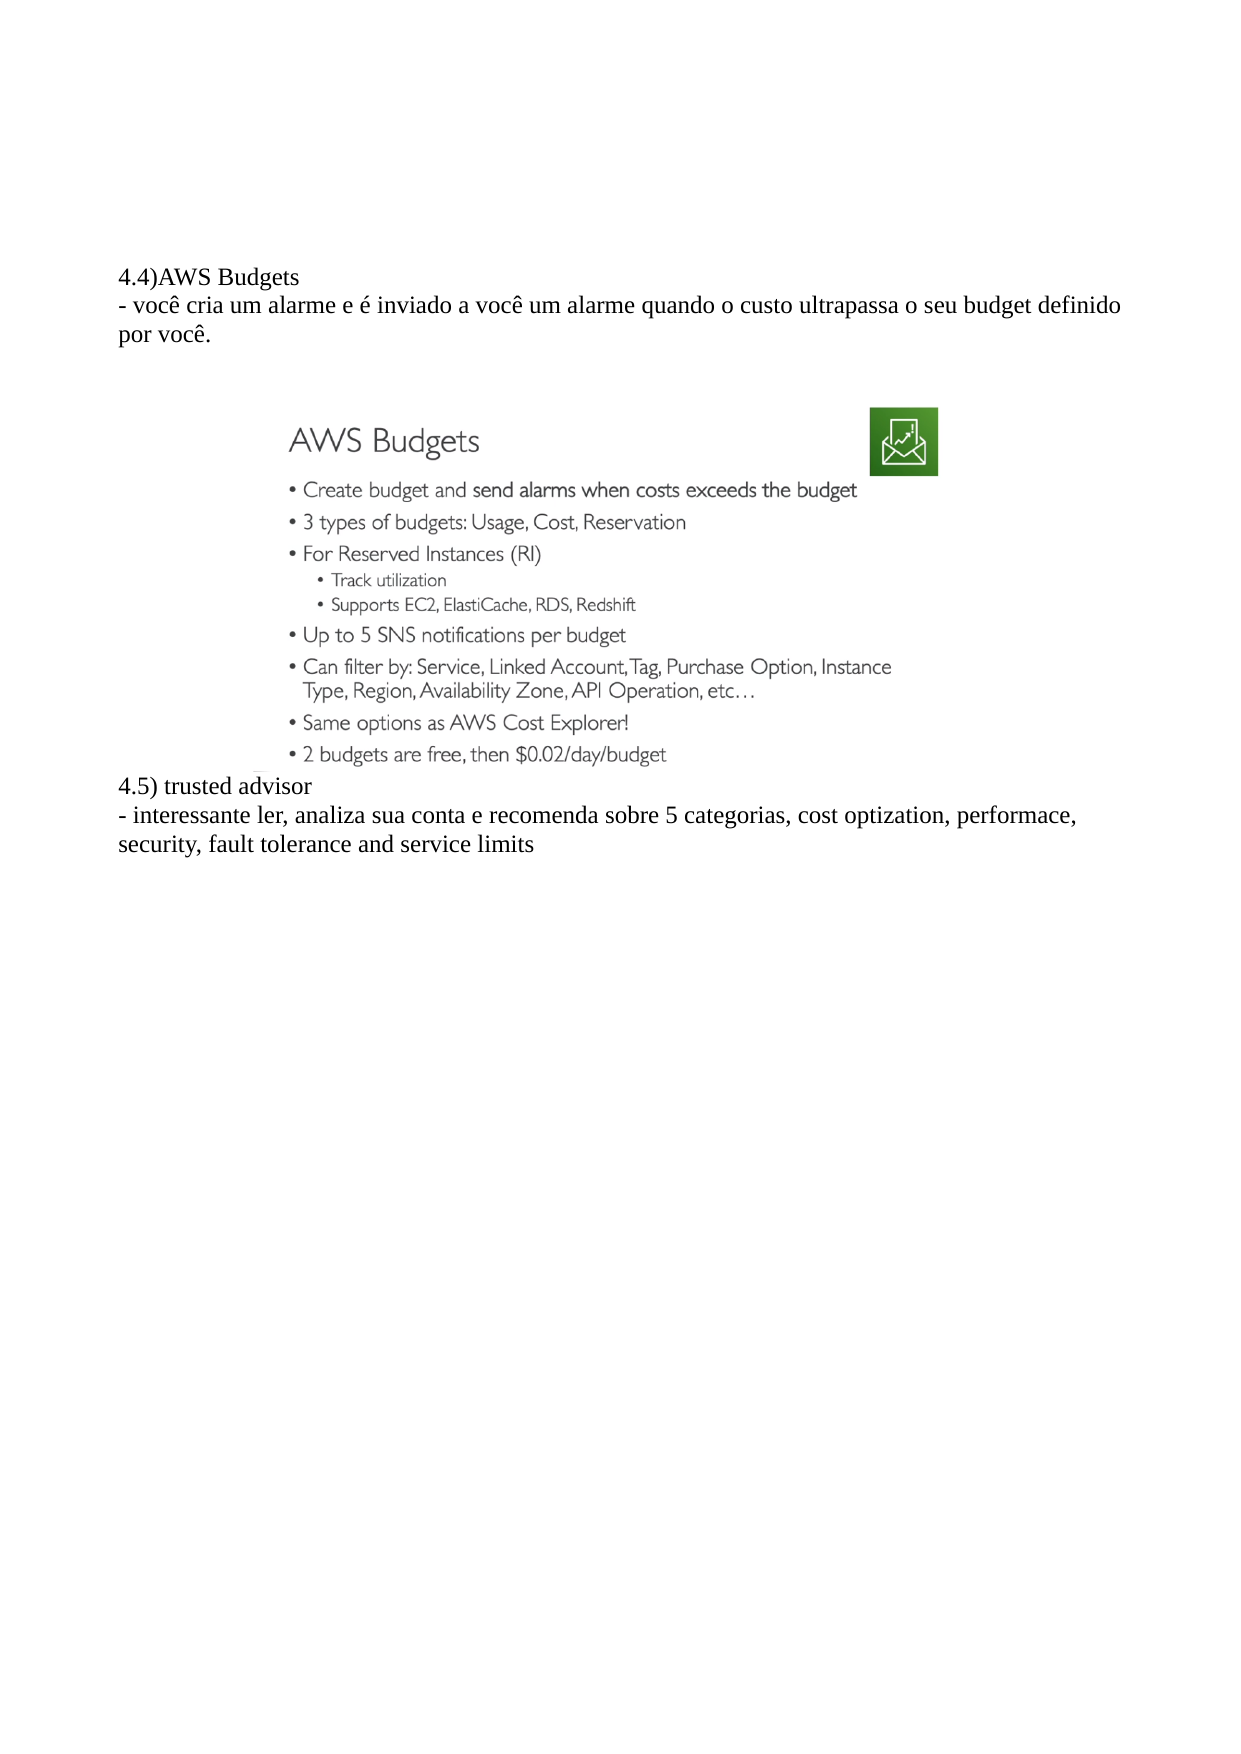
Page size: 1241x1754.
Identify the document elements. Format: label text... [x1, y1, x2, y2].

picture [253, 405, 987, 772]
text 4.5) trusted advisor [118, 406, 1122, 800]
text - interessante ler, analiza sua conta e recomenda sobre 5 categorias, cost optization, performace, security, fault tolerance and service limits [118, 800, 1122, 858]
text 4.4)AWS Budgets [118, 262, 1122, 291]
text - você cria um alarme e é inviado a você um alarme quando o custo ultrapassa o seu budget definido por você. [118, 291, 1122, 348]
